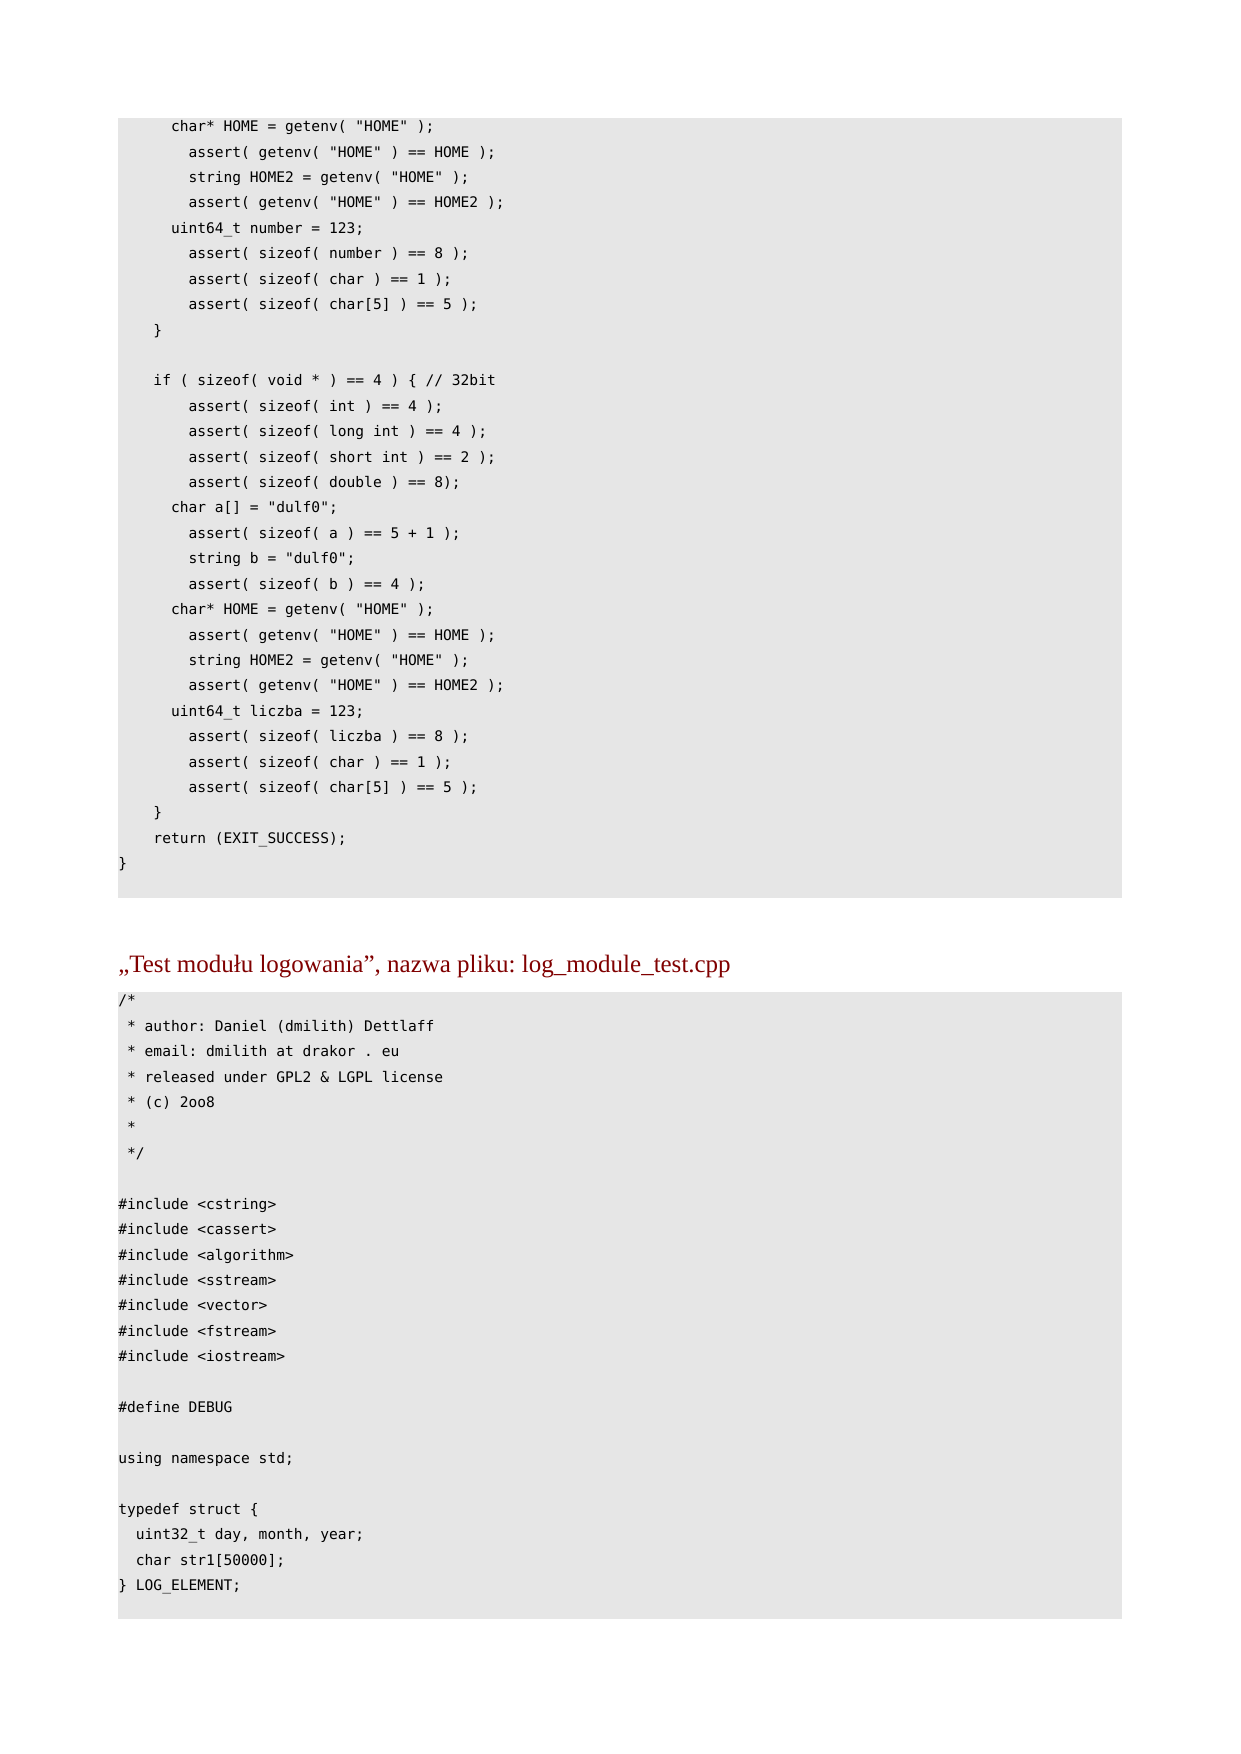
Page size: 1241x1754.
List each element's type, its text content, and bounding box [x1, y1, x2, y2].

text #define DEBUG [118, 1399, 1122, 1416]
text string HOME2 = getenv( "HOME" ); [118, 652, 1122, 669]
text assert( sizeof( liczba ) == 8 ); [118, 728, 1122, 745]
text return (EXIT_SUCCESS); [118, 830, 1122, 847]
text assert( sizeof( char ) == 1 ); [118, 753, 1122, 771]
text if ( sizeof( void * ) == 4 ) { // 32bit [118, 372, 1122, 389]
text #include <sstream> [118, 1272, 1122, 1289]
text „Test modułu logowania”, nazwa pliku: log_module_test.cpp [118, 949, 1122, 978]
text assert( sizeof( number ) == 8 ); [118, 245, 1122, 262]
text assert( sizeof( double ) == 8); [118, 474, 1122, 491]
text typedef struct { [118, 1501, 1122, 1518]
text assert( sizeof( int ) == 4 ); [118, 398, 1122, 415]
text #include <cassert> [118, 1221, 1122, 1238]
text assert( sizeof( b ) == 4 ); [118, 576, 1122, 593]
text assert( sizeof( char[5] ) == 5 ); [118, 296, 1122, 313]
text char* HOME = getenv( "HOME" ); [118, 601, 1122, 618]
text * author: Daniel (dmilith) Dettlaff [118, 1018, 1122, 1035]
text char str1[50000]; [118, 1551, 1122, 1568]
text #include <cstring> [118, 1196, 1122, 1213]
text } LOG_ELEMENT; [118, 1577, 1122, 1594]
text uint32_t day, month, year; [118, 1526, 1122, 1543]
text assert( sizeof( a ) == 5 + 1 ); [118, 525, 1122, 542]
text using namespace std; [118, 1450, 1122, 1467]
text */ [118, 1145, 1122, 1162]
text #include <algorithm> [118, 1246, 1122, 1263]
text assert( sizeof( short int ) == 2 ); [118, 448, 1122, 466]
text #include <vector> [118, 1297, 1122, 1314]
text assert( getenv( "HOME" ) == HOME2 ); [118, 194, 1122, 211]
text assert( getenv( "HOME" ) == HOME ); [118, 143, 1122, 161]
text char* HOME = getenv( "HOME" ); [118, 118, 1122, 135]
text char a[] = "dulf0"; [118, 499, 1122, 516]
text } [118, 321, 1122, 338]
text string HOME2 = getenv( "HOME" ); [118, 169, 1122, 186]
text } [118, 855, 1122, 872]
text assert( getenv( "HOME" ) == HOME ); [118, 626, 1122, 643]
text string b = "dulf0"; [118, 550, 1122, 567]
text #include <fstream> [118, 1323, 1122, 1340]
text assert( sizeof( char[5] ) == 5 ); [118, 779, 1122, 796]
text * released under GPL2 & LGPL license [118, 1068, 1122, 1086]
text } [118, 804, 1122, 821]
text * (c) 2oo8 [118, 1094, 1122, 1111]
text * [118, 1119, 1122, 1136]
text assert( getenv( "HOME" ) == HOME2 ); [118, 677, 1122, 694]
text #include <iostream> [118, 1348, 1122, 1365]
text assert( sizeof( char ) == 1 ); [118, 271, 1122, 288]
text assert( sizeof( long int ) == 4 ); [118, 423, 1122, 440]
text /* [118, 992, 1122, 1009]
text uint64_t number = 123; [118, 220, 1122, 237]
text uint64_t liczba = 123; [118, 703, 1122, 720]
text * email: dmilith at drakor . eu [118, 1043, 1122, 1060]
